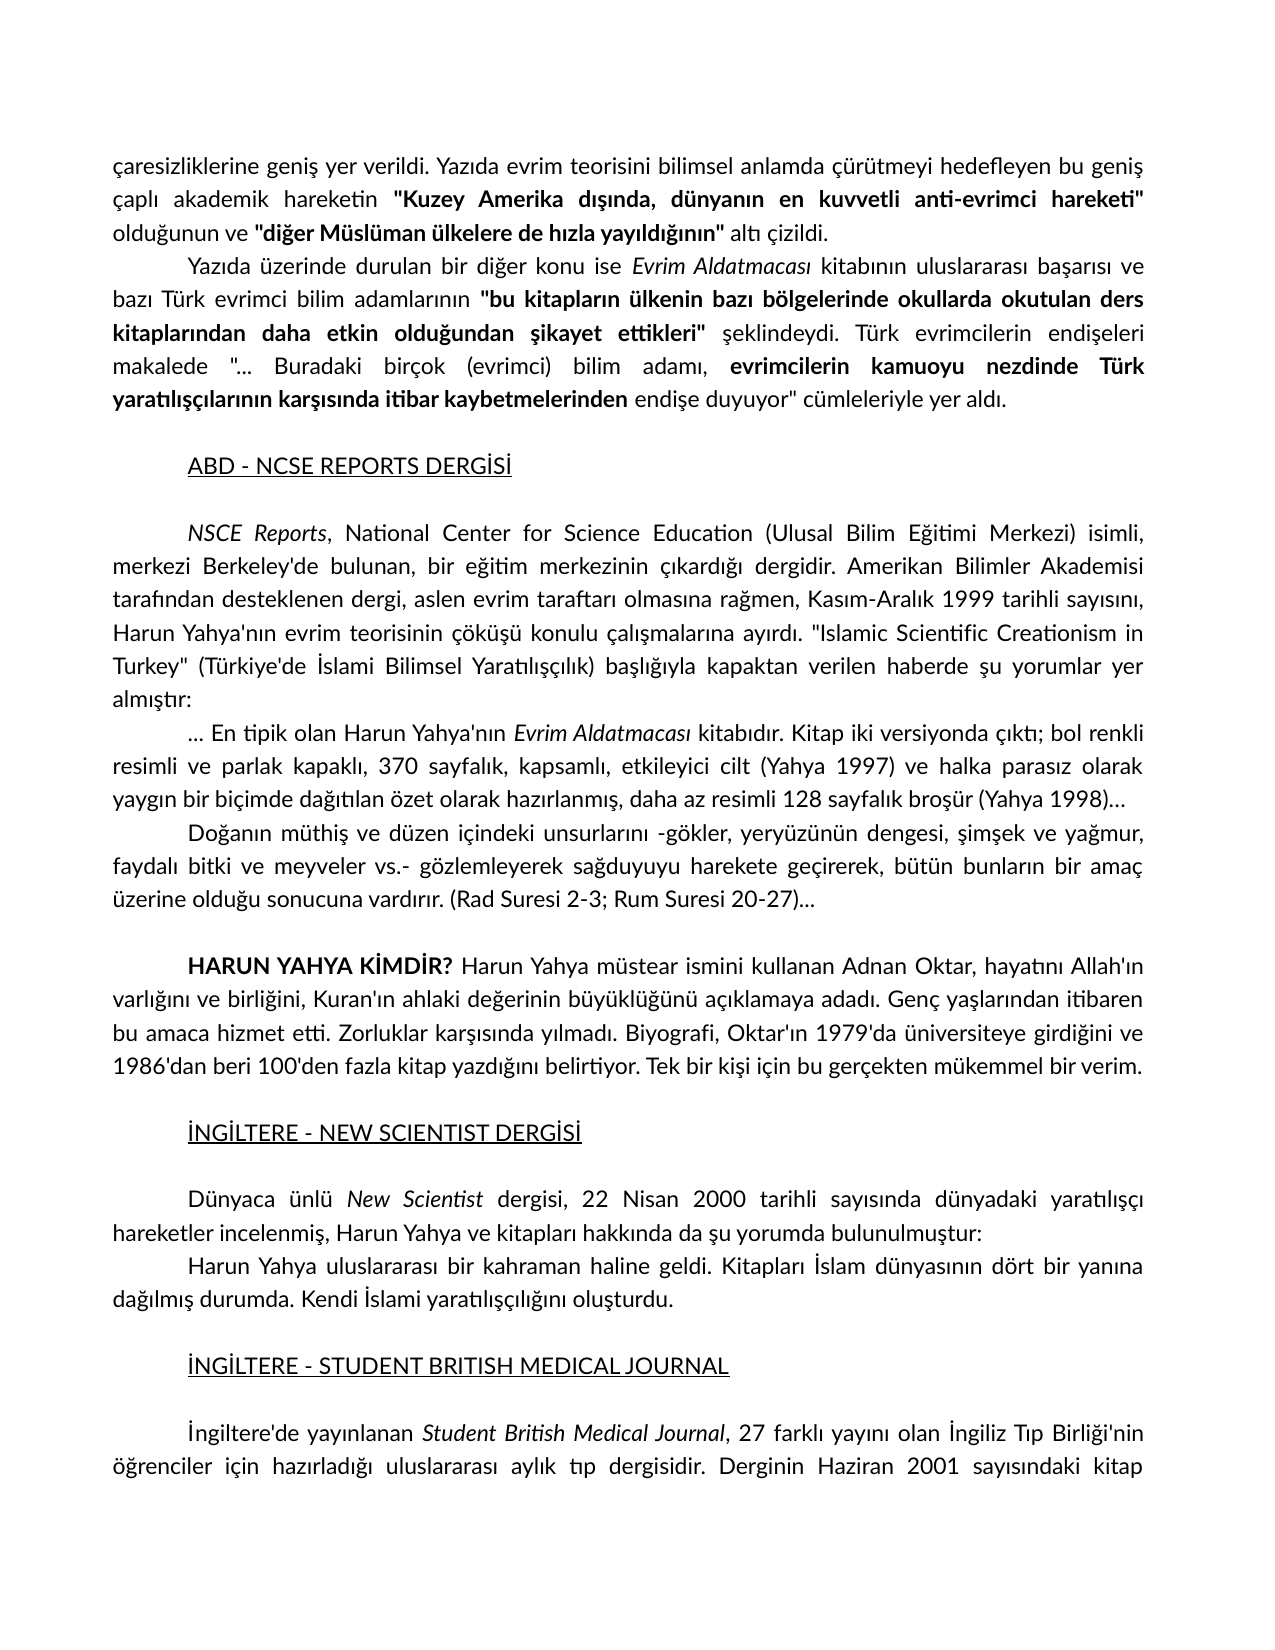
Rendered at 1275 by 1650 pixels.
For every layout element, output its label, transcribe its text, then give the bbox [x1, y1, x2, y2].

text HARUN YAHYA KİMDİR? Harun Yahya müstear ismini kullanan Adnan Oktar, hayatını Allah'ın varlığını ve birliğini, Kuran'ın ahlaki değerinin büyüklüğünü açıklamaya adadı. Genç yaşlarından itibaren bu amaca hizmet etti. Zorluklar karşısında yılmadı. Biyografi, Oktar'ın 1979'da üniversiteye girdiğini ve 1986'dan beri 100'den fazla kitap yazdığını belirtiyor. Tek bir kişi için bu gerçekten mükemmel bir verim. [112, 948, 1145, 1081]
text NSCE Reports, National Center for Science Education (Ulusal Bilim Eğitimi Merkezi) isimli, merkezi Berkeley'de bulunan, bir eğitim merkezinin çıkardığı dergidir. Amerikan Bilimler Akademisi tarafından desteklenen dergi, aslen evrim taraftarı olmasına rağmen, Kasım-Aralık 1999 tarihli sayısını, Harun Yahya'nın evrim teorisinin çöküşü konulu çalışmalarına ayırdı. "Islamic Scientific Creationism in Turkey" (Türkiye'de İslami Bilimsel Yaratılışçılık) başlığıyla kapaktan verilen haberde şu yorumlar yer almıştır: [112, 514, 1145, 714]
text Doğanın müthiş ve düzen içindeki unsurlarını -gökler, yeryüzünün dengesi, şimşek ve yağmur, faydalı bitki ve meyveler vs.- gözlemleyerek sağduyuyu harekete geçirerek, bütün bunların bir amaç üzerine olduğu sonucuna vardırır. (Rad Suresi 2-3; Rum Suresi 20-27)... [112, 814, 1145, 914]
text İNGİLTERE - STUDENT BRITISH MEDICAL JOURNAL [112, 1348, 1145, 1381]
text İngiltere'de yayınlanan Student British Medical Journal, 27 farklı yayını olan İngiliz Tıp Birliği'nin öğrenciler için hazırladığı uluslararası aylık tıp dergisidir. Derginin Haziran 2001 sayısındaki kitap [112, 1414, 1145, 1481]
text ... En tipik olan Harun Yahya'nın Evrim Aldatmacası kitabıdır. Kitap iki versiyonda çıktı; bol renkli resimli ve parlak kapaklı, 370 sayfalık, kapsamlı, etkileyici cilt (Yahya 1997) ve halka parasız olarak yaygın bir biçimde dağıtılan özet olarak hazırlanmış, daha az resimli 128 sayfalık broşür (Yahya 1998)… [112, 714, 1145, 814]
text çaresizliklerine geniş yer verildi. Yazıda evrim teorisini bilimsel anlamda çürütmeyi hedefleyen bu geniş çaplı akademik hareketin "Kuzey Amerika dışında, dünyanın en kuvvetli anti-evrimci hareketi" olduğunun ve "diğer Müslüman ülkelere de hızla yayıldığının" altı çizildi. [112, 148, 1145, 248]
text ABD - NCSE REPORTS DERGİSİ [112, 448, 1145, 481]
text Harun Yahya uluslararası bir kahraman haline geldi. Kitapları İslam dünyasının dört bir yanına dağılmış durumda. Kendi İslami yaratılışçılığını oluşturdu. [112, 1248, 1145, 1314]
text İNGİLTERE - NEW SCIENTIST DERGİSİ [112, 1114, 1145, 1148]
text Dünyaca ünlü New Scientist dergisi, 22 Nisan 2000 tarihli sayısında dünyadaki yaratılışçı hareketler incelenmiş, Harun Yahya ve kitapları hakkında da şu yorumda bulunulmuştur: [112, 1181, 1145, 1248]
text Yazıda üzerinde durulan bir diğer konu ise Evrim Aldatmacası kitabının uluslararası başarısı ve bazı Türk evrimci bilim adamlarının "bu kitapların ülkenin bazı bölgelerinde okullarda okutulan ders kitaplarından daha etkin olduğundan şikayet ettikleri" şeklindeydi. Türk evrimcilerin endişeleri makalede "... Buradaki birçok (evrimci) bilim adamı, evrimcilerin kamuoyu nezdinde Türk yaratılışçılarının karşısında itibar kaybetmelerinden endişe duyuyor" cümleleriyle yer aldı. [112, 248, 1145, 414]
